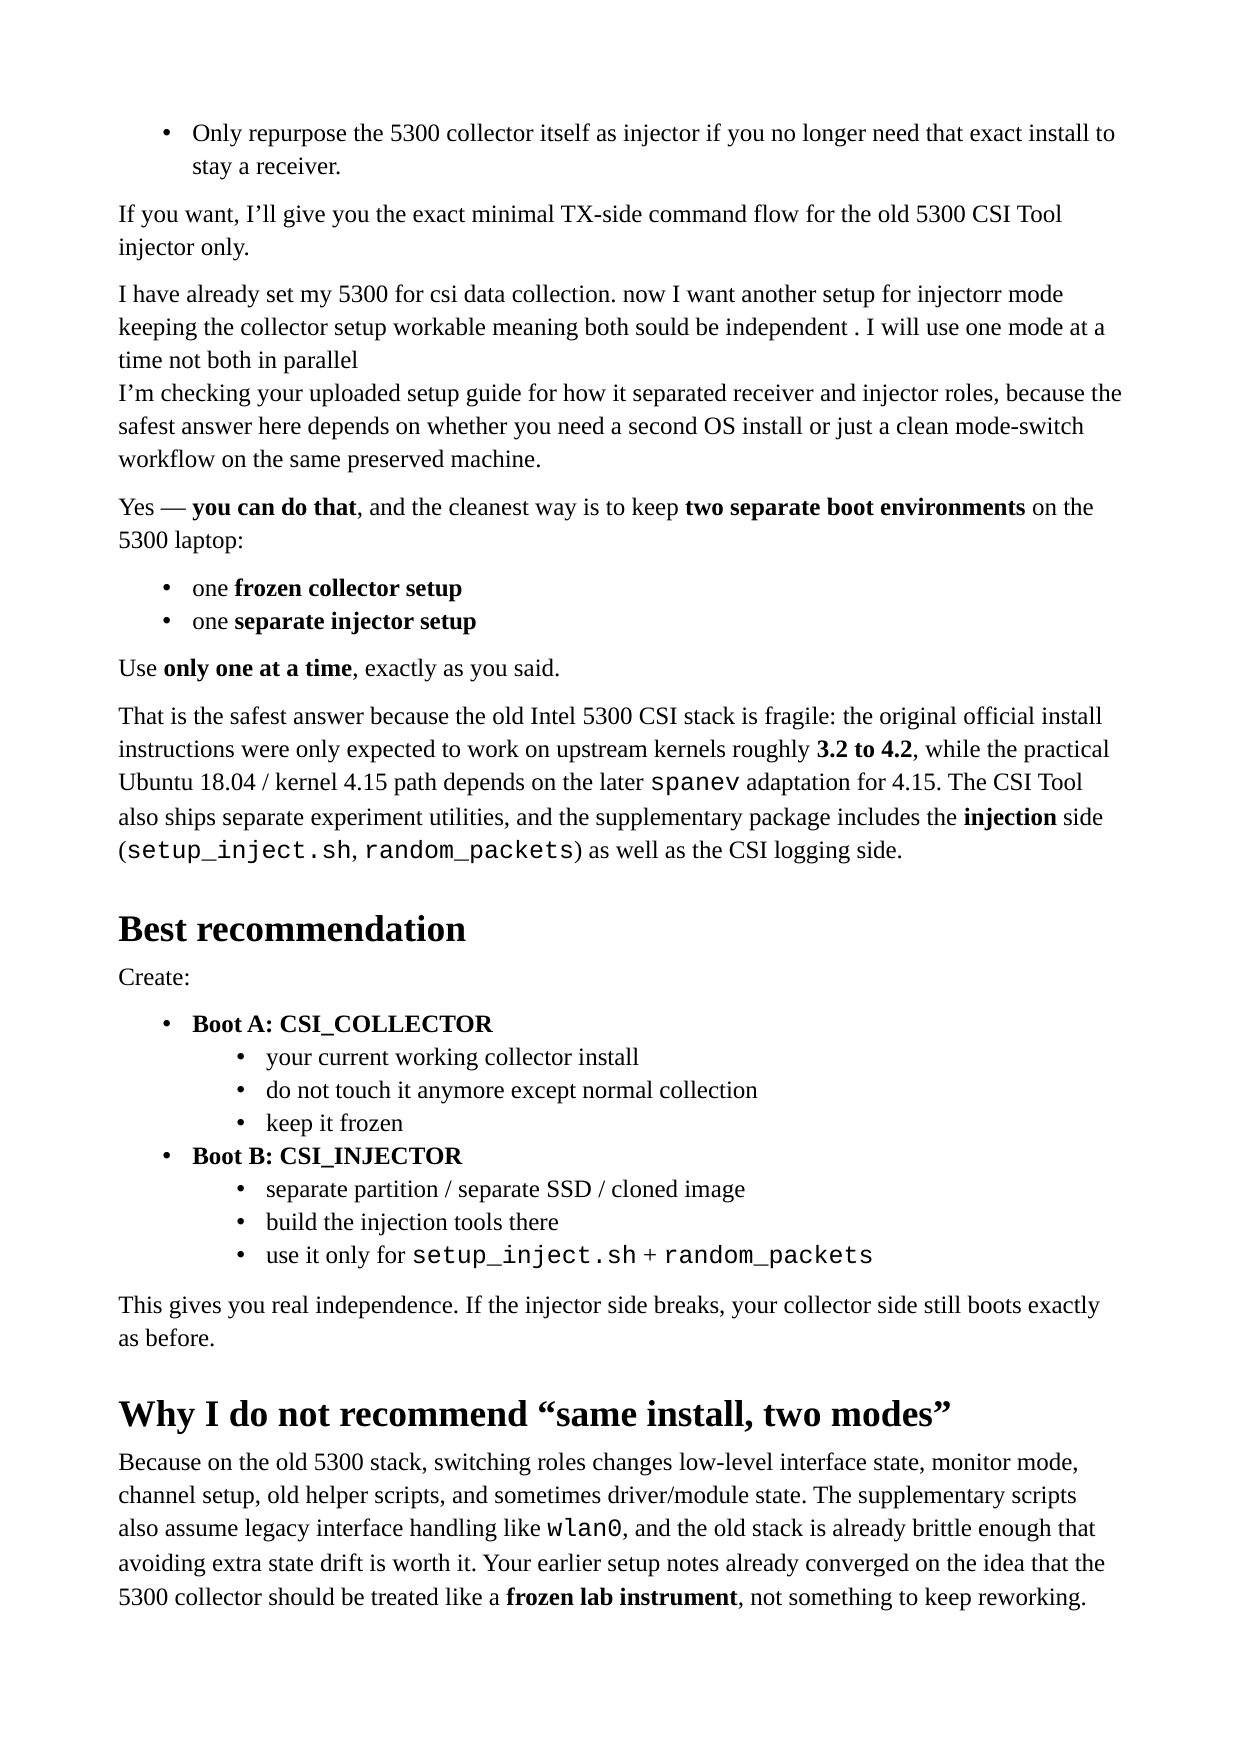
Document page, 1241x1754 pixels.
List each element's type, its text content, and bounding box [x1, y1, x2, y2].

text Create: [118, 962, 1122, 990]
text I’m checking your uploaded setup guide for how it separated receiver and injector roles, because the safest answer here depends on whether you need a second OS install or just a clean mode-switch workflow on the same preserved machine. [118, 378, 1122, 473]
list Only repurpose the 5300 collector itself as injector if you no longer need that exact install to stay a receiver. [162, 118, 1122, 180]
list Boot A: CSI_COLLECTOR [162, 1009, 1122, 1038]
list do not touch it anymore except normal collection [236, 1075, 1122, 1104]
text Because on the old 5300 stack, switching roles changes low-level interface state, monitor mode, channel setup, old helper scripts, and sometimes driver/module state. The supplementary scripts also assume legacy interface handling like wlan0, and the old stack is already brittle enough that avoiding extra state drift is worth it. Your earlier setup notes already converged on the idea that the 5300 collector should be treated like a frozen lab instrument, not something to keep reworking. [118, 1447, 1122, 1610]
list build the injection tools there [236, 1207, 1122, 1236]
list use it only for setup_inject.sh + random_packets [236, 1240, 1122, 1271]
text This gives you real independence. If the injector side breaks, your collector side still boots exactly as before. [118, 1290, 1122, 1352]
list Boot B: CSI_INJECTOR [162, 1141, 1122, 1170]
list keep it frozen [236, 1108, 1122, 1137]
text Yes — you can do that, and the cleanest way is to keep two separate boot environments on the 5300 laptop: [118, 492, 1122, 554]
list separate partition / separate SSD / cloned image [236, 1174, 1122, 1203]
text That is the safest answer because the old Intel 5300 CSI stack is fragile: the original official install instructions were only expected to work on upstream kernels roughly 3.2 to 4.2, while the practical Ubuntu 18.04 / kernel 4.15 path depends on the later spanev adaptation for 4.15. The CSI Tool also ships separate experiment utilities, and the supplementary package includes the injection side (setup_inject.sh, random_packets) as well as the CSI logging side. [118, 701, 1122, 866]
list one frozen collector setup [162, 573, 1122, 601]
text If you want, I’ll give you the exact minimal TX-side command flow for the old 5300 CSI Tool injector only. [118, 199, 1122, 261]
text Use only one at a time, exactly as you said. [118, 653, 1122, 682]
subtitle Why I do not recommend “same install, two modes” [118, 1392, 1122, 1435]
subtitle Best recommendation [118, 906, 1122, 949]
text I have already set my 5300 for csi data collection. now I want another setup for injectorr mode keeping the collector setup workable meaning both sould be independent . I will use one mode at a time not both in parallel [118, 279, 1122, 374]
list your current working collector install [236, 1042, 1122, 1071]
list one separate injector setup [162, 606, 1122, 634]
